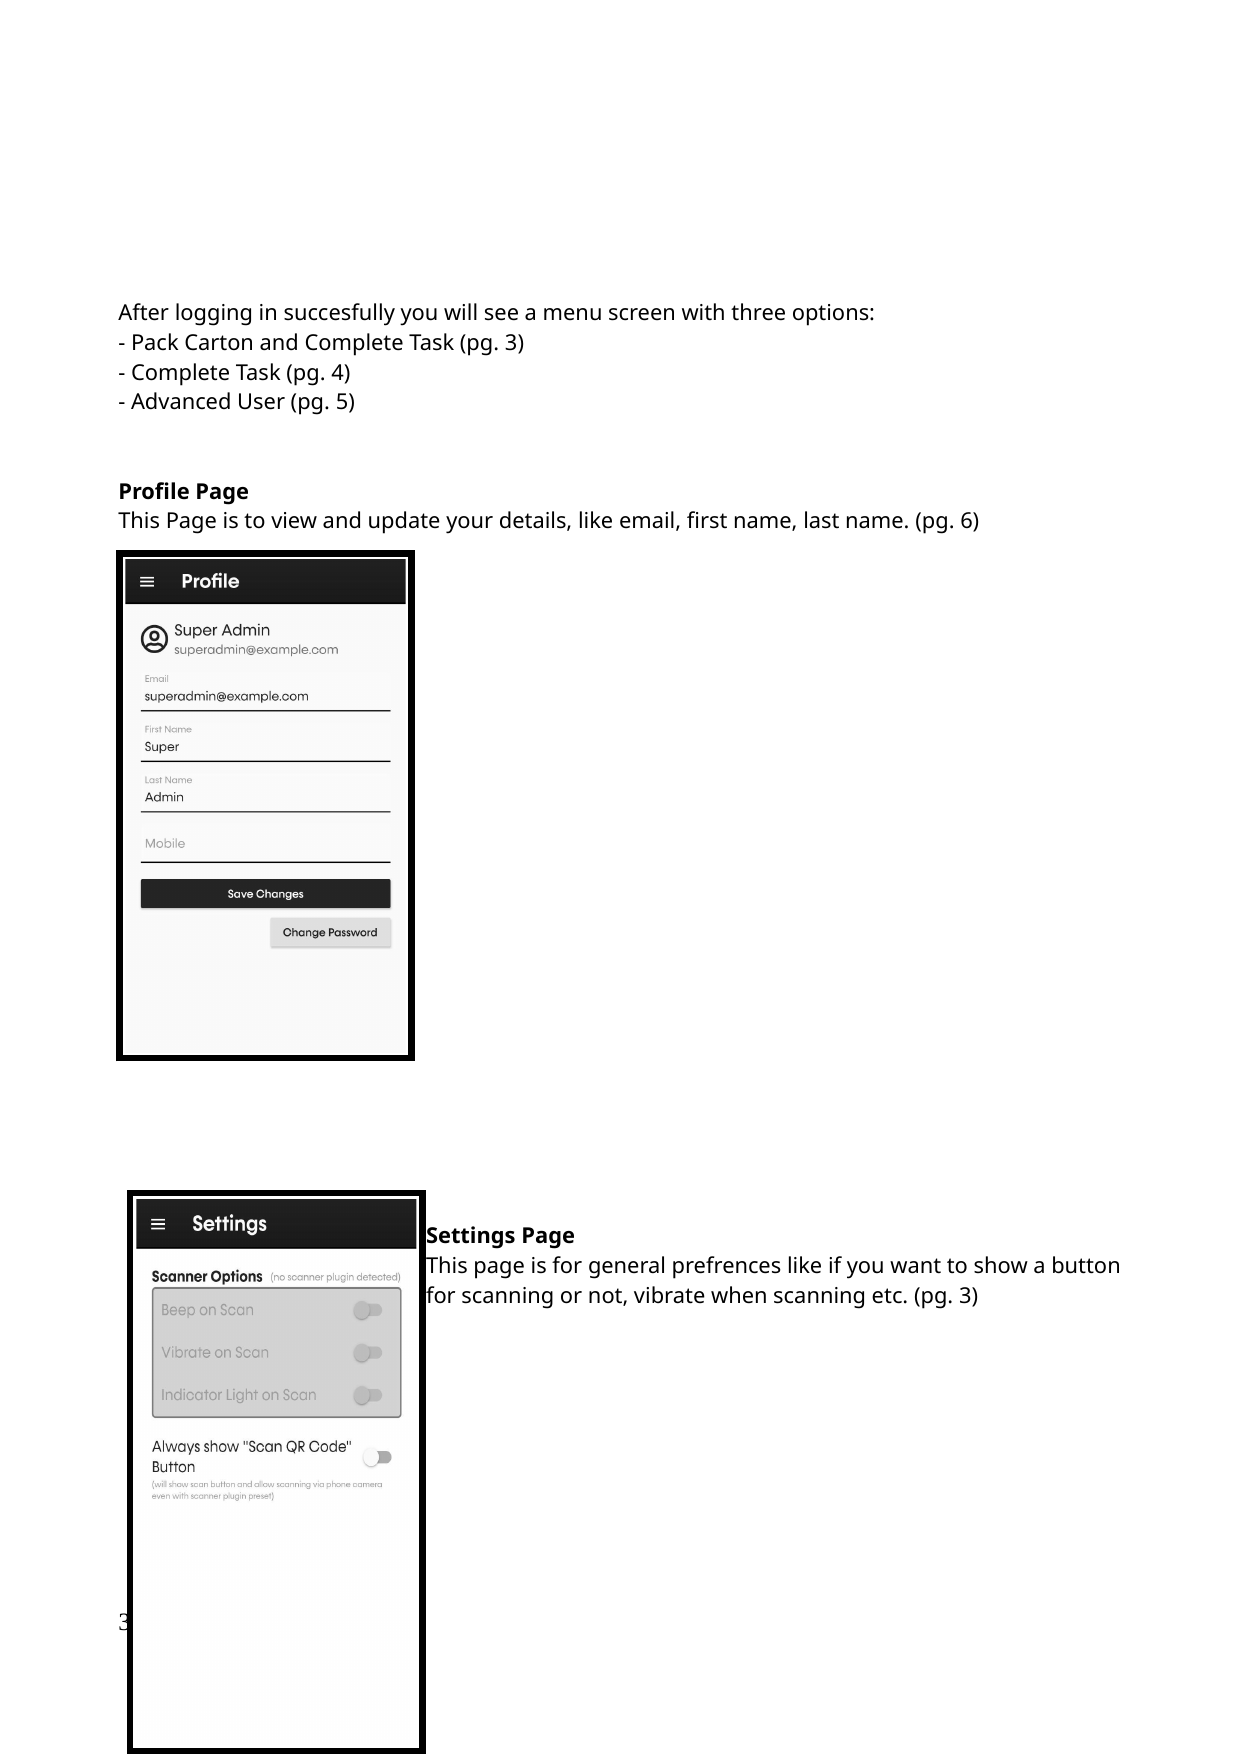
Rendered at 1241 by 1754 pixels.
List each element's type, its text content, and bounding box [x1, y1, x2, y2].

text Settings Page [426, 1220, 1122, 1250]
text [118, 1220, 127, 1250]
picture [136, 1199, 417, 1745]
text This Page is to view and update your details, like email, first name, last name. (pg. 6) [118, 505, 1122, 535]
picture [125, 559, 406, 1053]
text After logging in succesfully you will see a menu screen with three options: [118, 297, 1122, 327]
text - Advanced User (pg. 5) [118, 386, 1122, 416]
text Profile Page [118, 476, 1122, 505]
text This page is for general prefrences like if you want to show a button for scanning or not, vibrate when scanning etc. (pg. 3) [426, 1250, 1122, 1310]
text - Complete Task (pg. 4) [118, 356, 1122, 386]
text - Pack Carton and Complete Task (pg. 3) [118, 327, 1122, 356]
